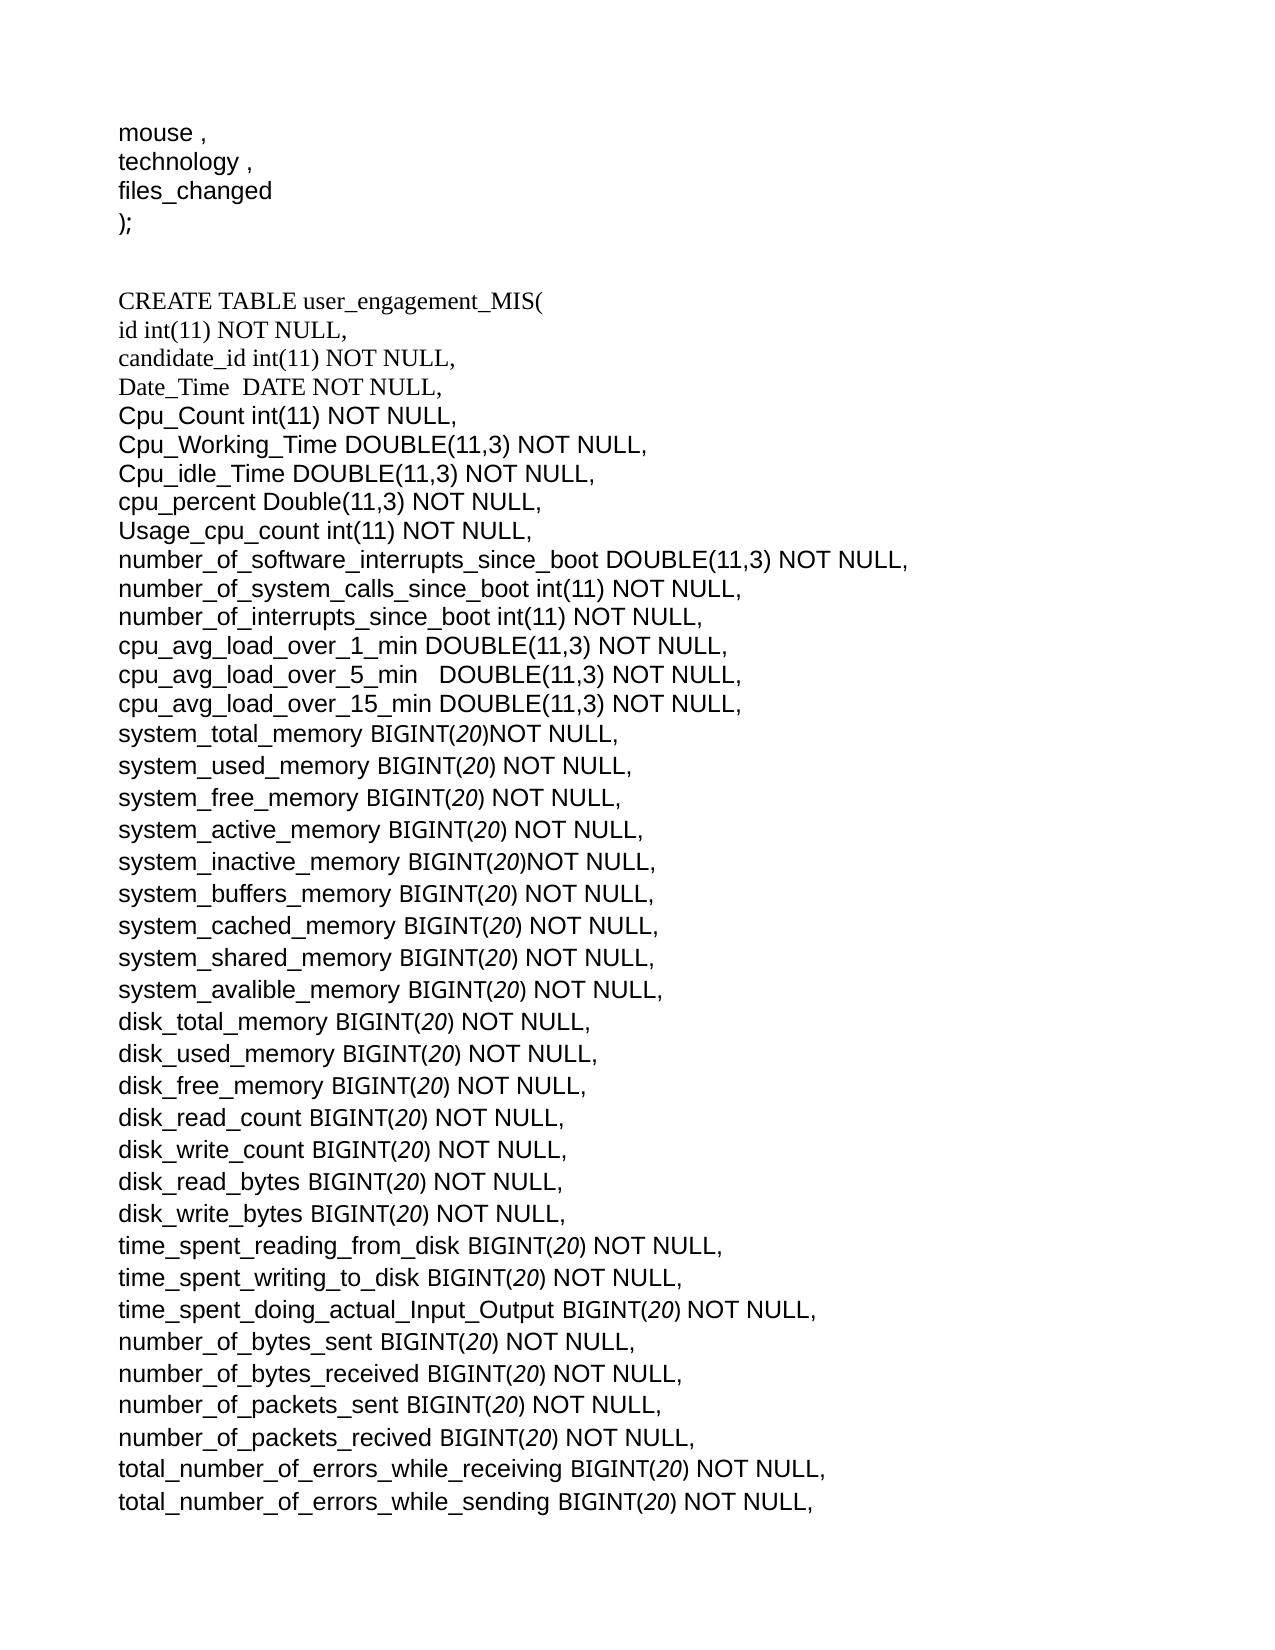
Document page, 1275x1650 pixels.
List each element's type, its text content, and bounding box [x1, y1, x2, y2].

text disk_read_bytes BIGINT(20) NOT NULL, [118, 1165, 1157, 1197]
text cpu_avg_load_over_5_min DOUBLE(11,3) NOT NULL, [118, 660, 1157, 688]
text number_of_packets_recived BIGINT(20) NOT NULL, [118, 1421, 1157, 1453]
text system_active_memory BIGINT(20) NOT NULL, [118, 813, 1157, 845]
text time_spent_reading_from_disk BIGINT(20) NOT NULL, [118, 1229, 1157, 1261]
text technology , [118, 147, 1157, 176]
text number_of_interrupts_since_boot int(11) NOT NULL, [118, 602, 1157, 631]
text Date_Time DATE NOT NULL, [118, 372, 1157, 401]
text disk_free_memory BIGINT(20) NOT NULL, [118, 1069, 1157, 1101]
text disk_total_memory BIGINT(20) NOT NULL, [118, 1005, 1157, 1037]
text CREATE TABLE user_engagement_MIS( [118, 286, 1157, 315]
text total_number_of_errors_while_sending BIGINT(20) NOT NULL, [118, 1485, 1157, 1517]
text time_spent_doing_actual_Input_Output BIGINT(20) NOT NULL, [118, 1293, 1157, 1325]
text disk_read_count BIGINT(20) NOT NULL, [118, 1101, 1157, 1133]
text disk_write_bytes BIGINT(20) NOT NULL, [118, 1197, 1157, 1229]
text Usage_cpu_count int(11) NOT NULL, [118, 516, 1157, 545]
text cpu_avg_load_over_15_min DOUBLE(11,3) NOT NULL, [118, 688, 1157, 717]
text time_spent_writing_to_disk BIGINT(20) NOT NULL, [118, 1261, 1157, 1293]
text disk_write_count BIGINT(20) NOT NULL, [118, 1133, 1157, 1165]
text system_total_memory BIGINT(20)NOT NULL, [118, 717, 1157, 749]
text system_buffers_memory BIGINT(20) NOT NULL, [118, 877, 1157, 909]
text system_inactive_memory BIGINT(20)NOT NULL, [118, 845, 1157, 877]
text cpu_avg_load_over_1_min DOUBLE(11,3) NOT NULL, [118, 631, 1157, 660]
text number_of_software_interrupts_since_boot DOUBLE(11,3) NOT NULL, [118, 545, 1157, 573]
text files_changed [118, 176, 1157, 204]
text Cpu_Working_Time DOUBLE(11,3) NOT NULL, [118, 430, 1157, 458]
text system_avalible_memory BIGINT(20) NOT NULL, [118, 973, 1157, 1005]
text number_of_packets_sent BIGINT(20) NOT NULL, [118, 1389, 1157, 1421]
text ); [118, 204, 1157, 238]
text number_of_bytes_received BIGINT(20) NOT NULL, [118, 1357, 1157, 1389]
text id int(11) NOT NULL, [118, 315, 1157, 343]
text system_shared_memory BIGINT(20) NOT NULL, [118, 941, 1157, 973]
text cpu_percent Double(11,3) NOT NULL, [118, 487, 1157, 516]
text total_number_of_errors_while_receiving BIGINT(20) NOT NULL, [118, 1453, 1157, 1485]
text system_used_memory BIGINT(20) NOT NULL, [118, 749, 1157, 781]
text system_free_memory BIGINT(20) NOT NULL, [118, 781, 1157, 813]
text candidate_id int(11) NOT NULL, [118, 343, 1157, 372]
text system_cached_memory BIGINT(20) NOT NULL, [118, 909, 1157, 941]
text number_of_system_calls_since_boot int(11) NOT NULL, [118, 573, 1157, 602]
text Cpu_Count int(11) NOT NULL, [118, 401, 1157, 430]
text disk_used_memory BIGINT(20) NOT NULL, [118, 1037, 1157, 1069]
text number_of_bytes_sent BIGINT(20) NOT NULL, [118, 1325, 1157, 1357]
text Cpu_idle_Time DOUBLE(11,3) NOT NULL, [118, 458, 1157, 487]
text mouse , [118, 118, 1157, 147]
